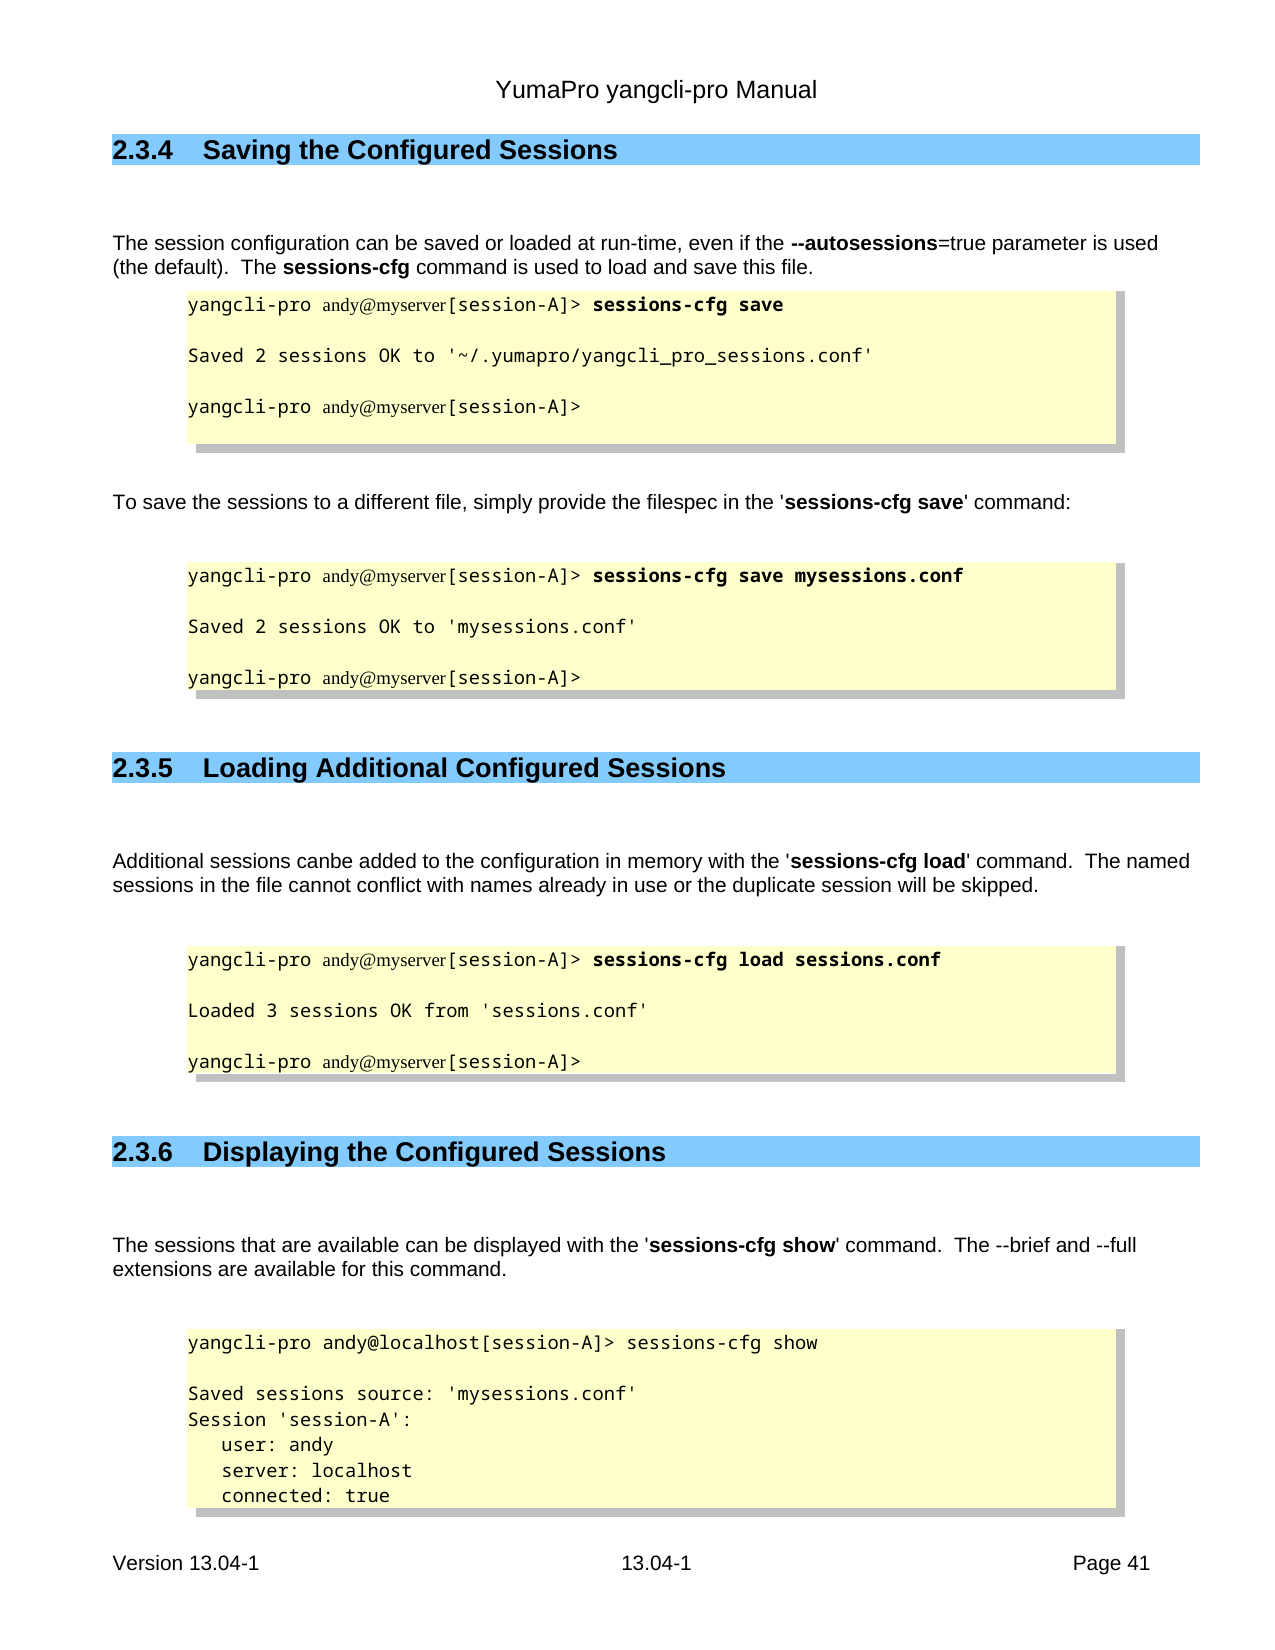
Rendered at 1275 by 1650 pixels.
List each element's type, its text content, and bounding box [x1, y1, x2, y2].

text yangcli-pro andy@myserver[session-A]> sessions-cfg save mysessions.conf [187, 562, 1116, 588]
text Session 'session-A': [187, 1406, 1116, 1431]
subtitle Saving the Configured Sessions [112, 134, 1200, 165]
text The sessions that are available can be displayed with the 'sessions-cfg show' command. The --brief and --full extensions are available for this command. [112, 1232, 1200, 1280]
text user: andy [187, 1431, 1116, 1457]
text Loaded 3 sessions OK from 'sessions.conf' [187, 997, 1116, 1022]
text Saved 2 sessions OK to 'mysessions.conf' [187, 613, 1116, 639]
text yangcli-pro andy@myserver[session-A]> sessions-cfg load sessions.conf [187, 946, 1116, 971]
text yangcli-pro andy@myserver[session-A]> [187, 1048, 1116, 1073]
text The session configuration can be saved or loaded at run-time, even if the --autosessions=true parameter is used (the default). The sessions-cfg command is used to load and save this file. [112, 231, 1200, 278]
text Saved 2 sessions OK to '~/.yumapro/yangcli_pro_sessions.conf' [187, 342, 1116, 368]
text yangcli-pro andy@localhost[session-A]> sessions-cfg show [187, 1329, 1116, 1355]
subtitle Displaying the Configured Sessions [112, 1136, 1200, 1167]
text yangcli-pro andy@myserver[session-A]> sessions-cfg save [187, 291, 1116, 317]
text yangcli-pro andy@myserver[session-A]> [187, 664, 1116, 690]
text Additional sessions canbe added to the configuration in memory with the 'sessions-cfg load' command. The named sessions in the file cannot conflict with names already in use or the duplicate session will be skipped. [112, 849, 1200, 897]
text yangcli-pro andy@myserver[session-A]> [187, 393, 1116, 419]
text Saved sessions source: 'mysessions.conf' [187, 1380, 1116, 1406]
text To save the sessions to a different file, simply provide the filespec in the 'sessions-cfg save' command: [112, 489, 1200, 513]
subtitle Loading Additional Configured Sessions [112, 752, 1200, 783]
text server: localhost [187, 1457, 1116, 1482]
text connected: true [187, 1482, 1116, 1508]
